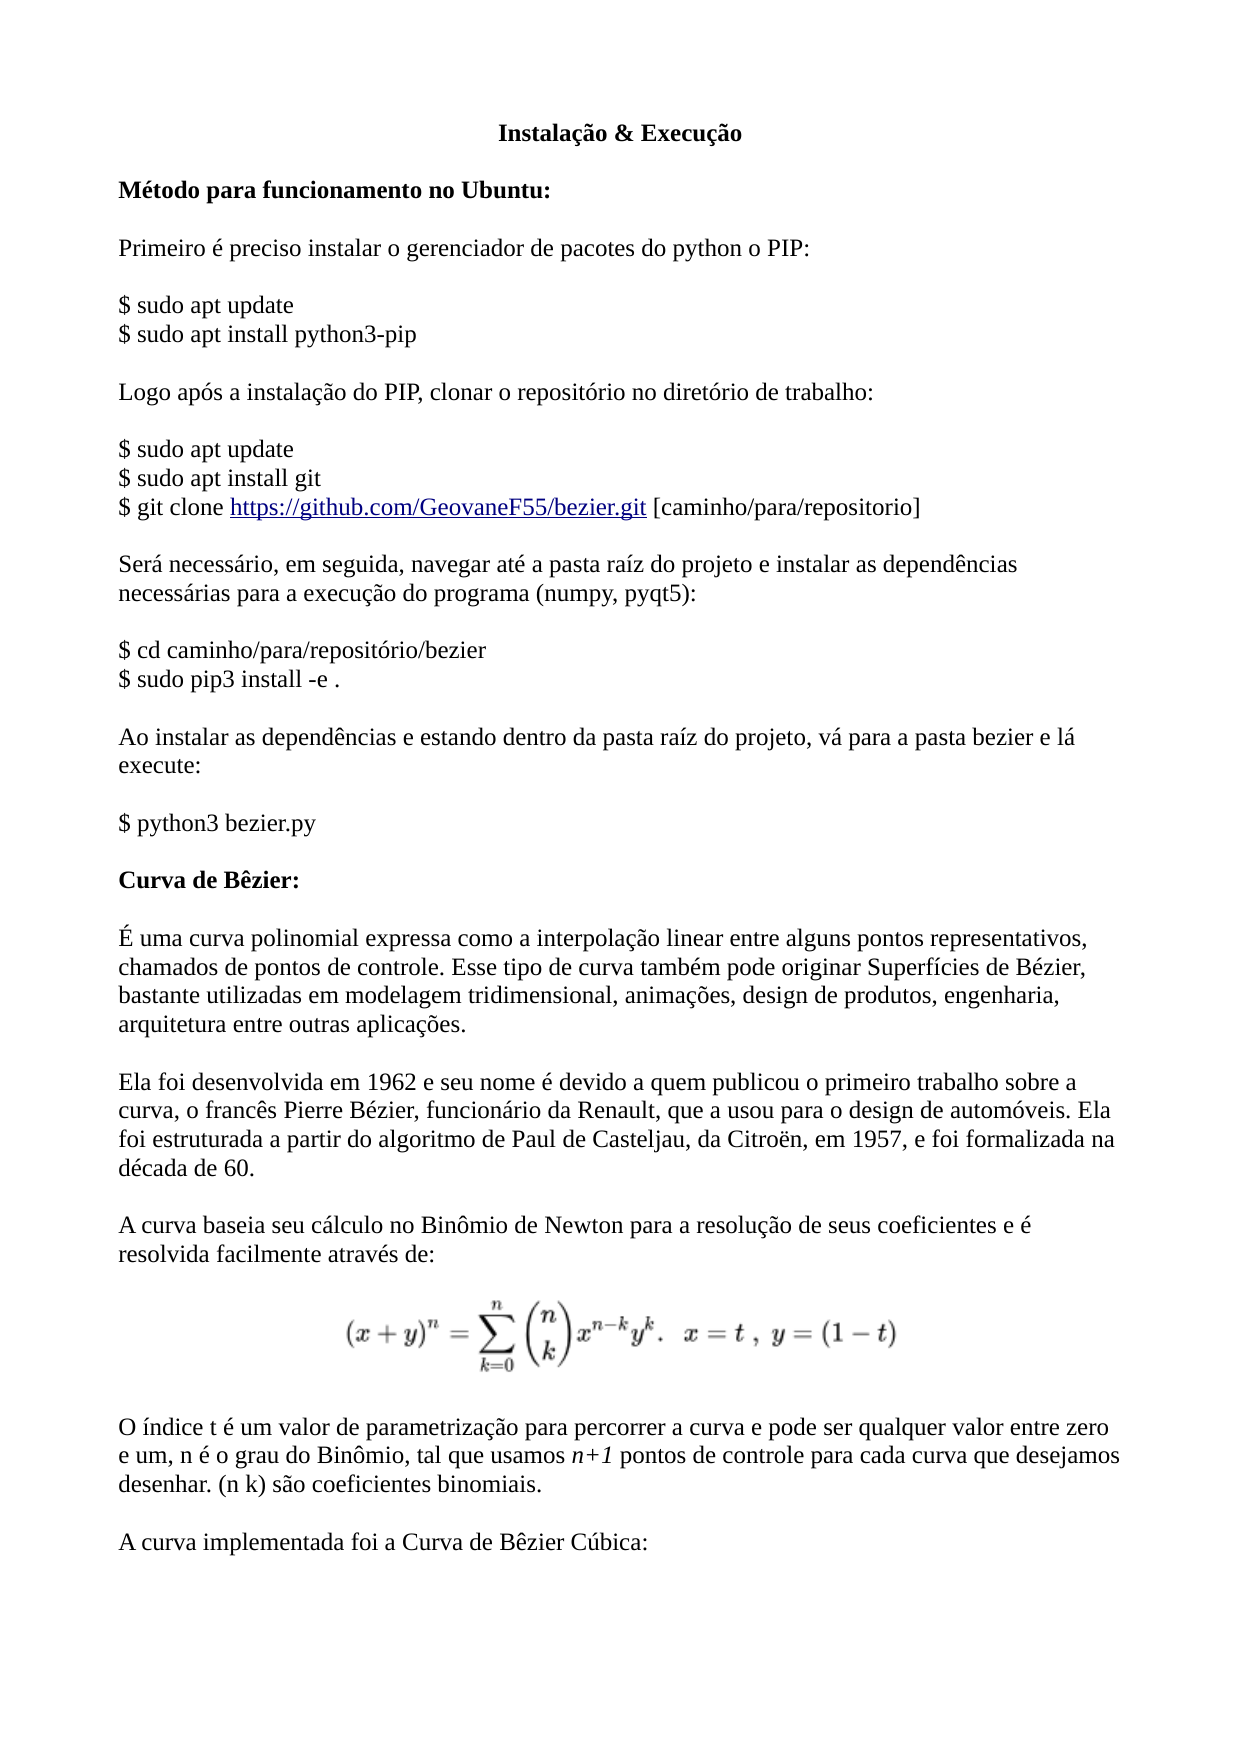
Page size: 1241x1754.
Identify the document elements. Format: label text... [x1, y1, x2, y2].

text A curva baseia seu cálculo no Binômio de Newton para a resolução de seus coeficientes e é resolvida facilmente através de: [118, 1211, 1122, 1268]
text Curva de Bêzier: [118, 866, 1122, 894]
text $ sudo apt update [118, 291, 1122, 319]
text O índice t é um valor de parametrização para percorrer a curva e pode ser qualquer valor entre zero e um, n é o grau do Binômio, tal que usamos n+1 pontos de controle para cada curva que desejamos desenhar. (n k) são coeficientes binomiais. [118, 1412, 1122, 1498]
text Método para funcionamento no Ubuntu: [118, 176, 1122, 204]
text Ela foi desenvolvida em 1962 e seu nome é devido a quem publicou o primeiro trabalho sobre a curva, o francês Pierre Bézier, funcionário da Renault, que a usou para o design de automóveis. Ela foi estruturada a partir do algoritmo de Paul de Casteljau, da Citroën, em 1957, e foi formalizada na década de 60. [118, 1067, 1122, 1182]
text $ python3 bezier.py [118, 808, 1122, 837]
text $ sudo pip3 install -e . [118, 664, 1122, 693]
text $ sudo apt install python3-pip [118, 319, 1122, 348]
text Será necessário, em seguida, navegar até a pasta raíz do projeto e instalar as dependências necessárias para a execução do programa (numpy, pyqt5): [118, 549, 1122, 607]
text Primeiro é preciso instalar o gerenciador de pacotes do python o PIP: [118, 233, 1122, 262]
text $ sudo apt install git [118, 463, 1122, 492]
text Logo após a instalação do PIP, clonar o repositório no diretório de trabalho: [118, 377, 1122, 406]
picture [328, 1296, 912, 1380]
text $ cd caminho/para/repositório/bezier [118, 636, 1122, 664]
text $ sudo apt update [118, 434, 1122, 463]
text A curva implementada foi a Curva de Bêzier Cúbica: [118, 1527, 1122, 1556]
text Instalação & Execução [118, 118, 1122, 147]
text $ git clone https://github.com/GeovaneF55/bezier.git [caminho/para/repositorio] [118, 492, 1122, 521]
text É uma curva polinomial expressa como a interpolação linear entre alguns pontos representativos, chamados de pontos de controle. Esse tipo de curva também pode originar Superfícies de Bézier, bastante utilizadas em modelagem tridimensional, animações, design de produtos, engenharia, arquitetura entre outras aplicações. [118, 923, 1122, 1038]
text Ao instalar as dependências e estando dentro da pasta raíz do projeto, vá para a pasta bezier e lá execute: [118, 722, 1122, 779]
